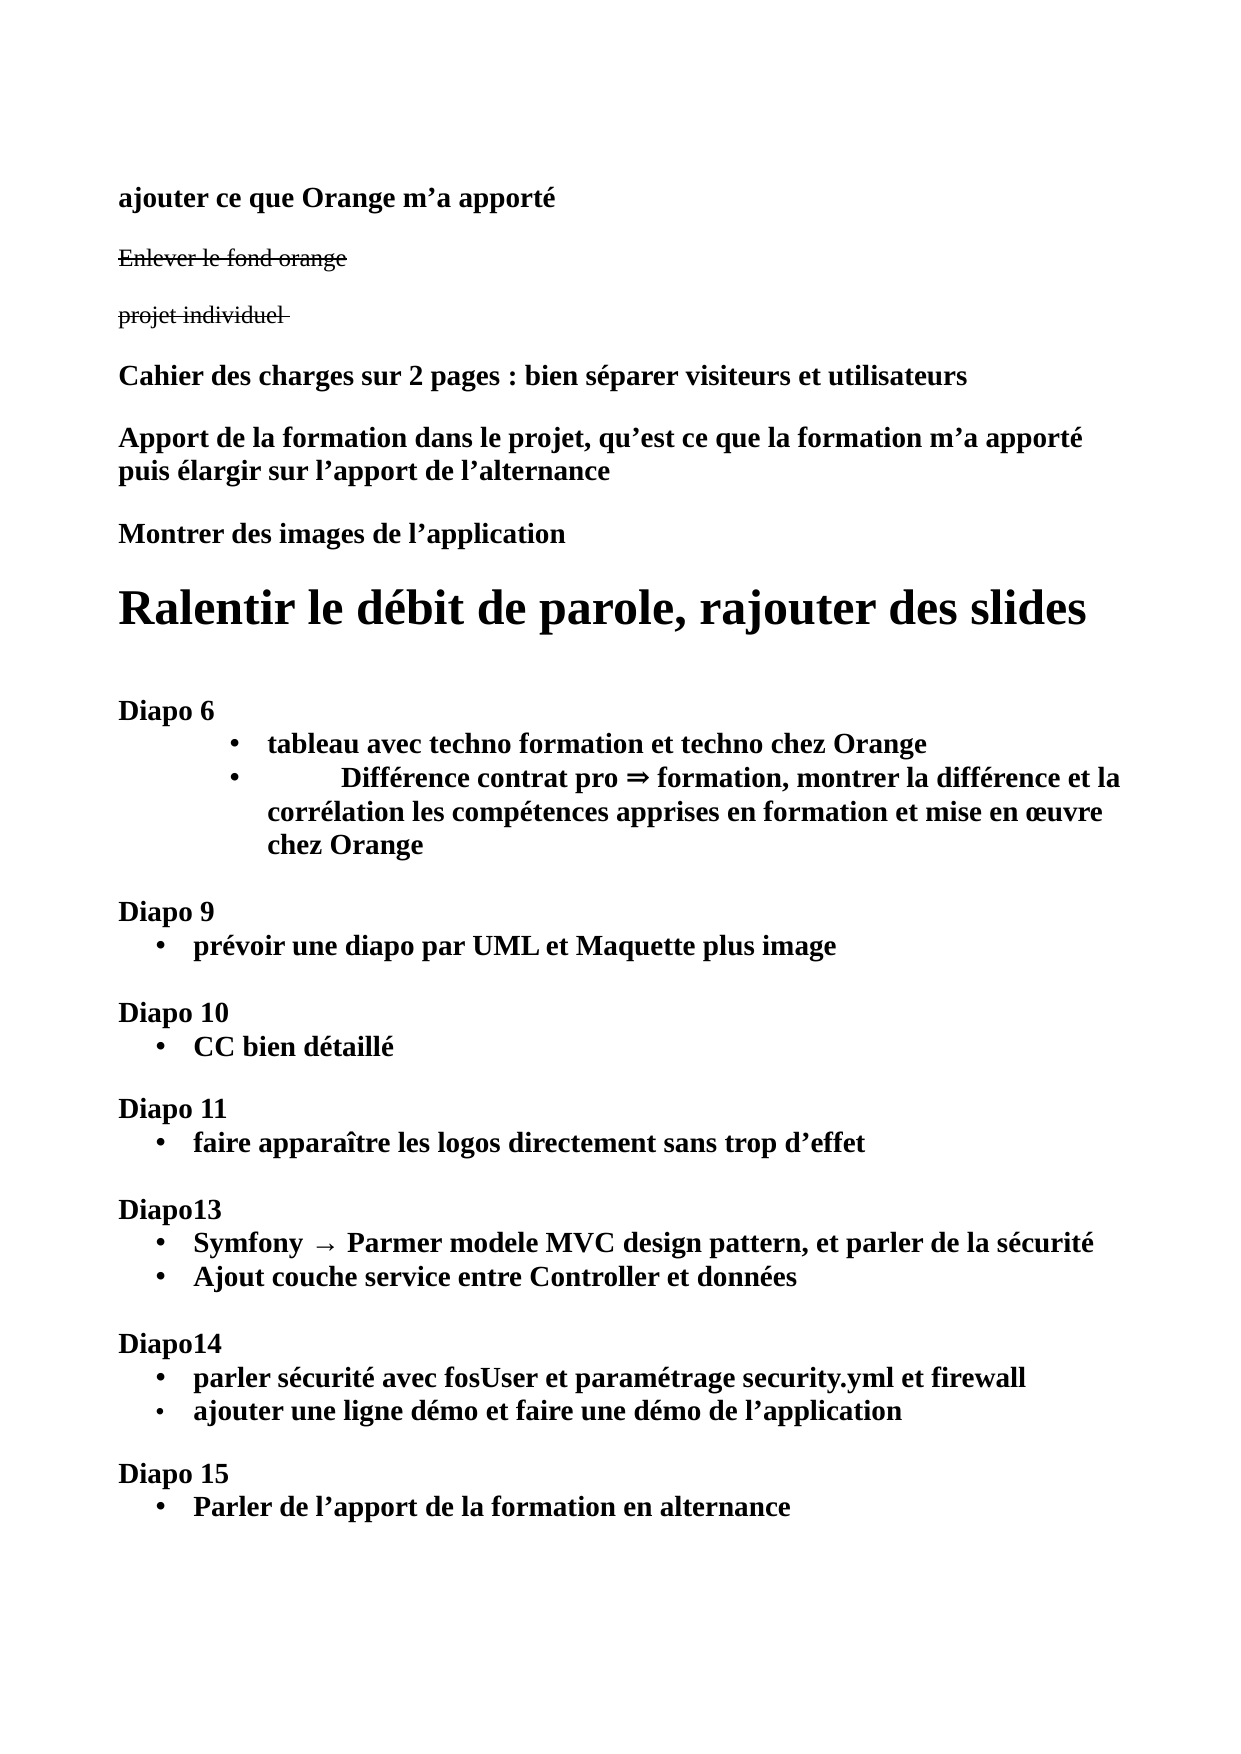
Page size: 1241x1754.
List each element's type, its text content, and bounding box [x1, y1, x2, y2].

list parler sécurité avec fosUser et paramétrage security.yml et firewall [156, 1360, 1122, 1393]
text Diapo 9 [118, 894, 1122, 928]
list tableau avec techno formation et techno chez Orange [229, 727, 1122, 760]
text Ralentir le débit de parole, rajouter des slides [118, 578, 1122, 636]
list ajouter une ligne démo et faire une démo de l’application [156, 1393, 1122, 1427]
list Symfony → Parmer modele MVC design pattern, et parler de la sécurité [156, 1226, 1122, 1259]
text Diapo13 [118, 1192, 1122, 1226]
text Diapo 10 [118, 995, 1122, 1029]
list Différence contrat pro ⇒ formation, montrer la différence et la corrélation les compétences apprises en formation et mise en œuvre chez Orange [229, 760, 1122, 861]
text Diapo 15 [118, 1456, 1122, 1489]
text Diapo 11 [118, 1091, 1122, 1125]
text Diapo14 [118, 1326, 1122, 1360]
list faire apparaître les logos directement sans trop d’effet [156, 1125, 1122, 1158]
text Enlever le fond orange [118, 243, 1122, 271]
list CC bien détaillé [156, 1029, 1122, 1062]
list Parler de l’apport de la formation en alternance [156, 1489, 1122, 1523]
text Apport de la formation dans le projet, qu’est ce que la formation m’a apporté puis élargir sur l’apport de l’alternance [118, 420, 1122, 487]
list prévoir une diapo par UML et Maquette plus image [156, 928, 1122, 962]
text Diapo 6 [118, 693, 1122, 727]
text ajouter ce que Orange m’a apporté [118, 180, 1122, 214]
text Montrer des images de l’application [118, 516, 1122, 549]
text projet individuel [118, 300, 1122, 329]
list Ajout couche service entre Controller et données [156, 1259, 1122, 1293]
text Cahier des charges sur 2 pages : bien séparer visiteurs et utilisateurs [118, 358, 1122, 391]
